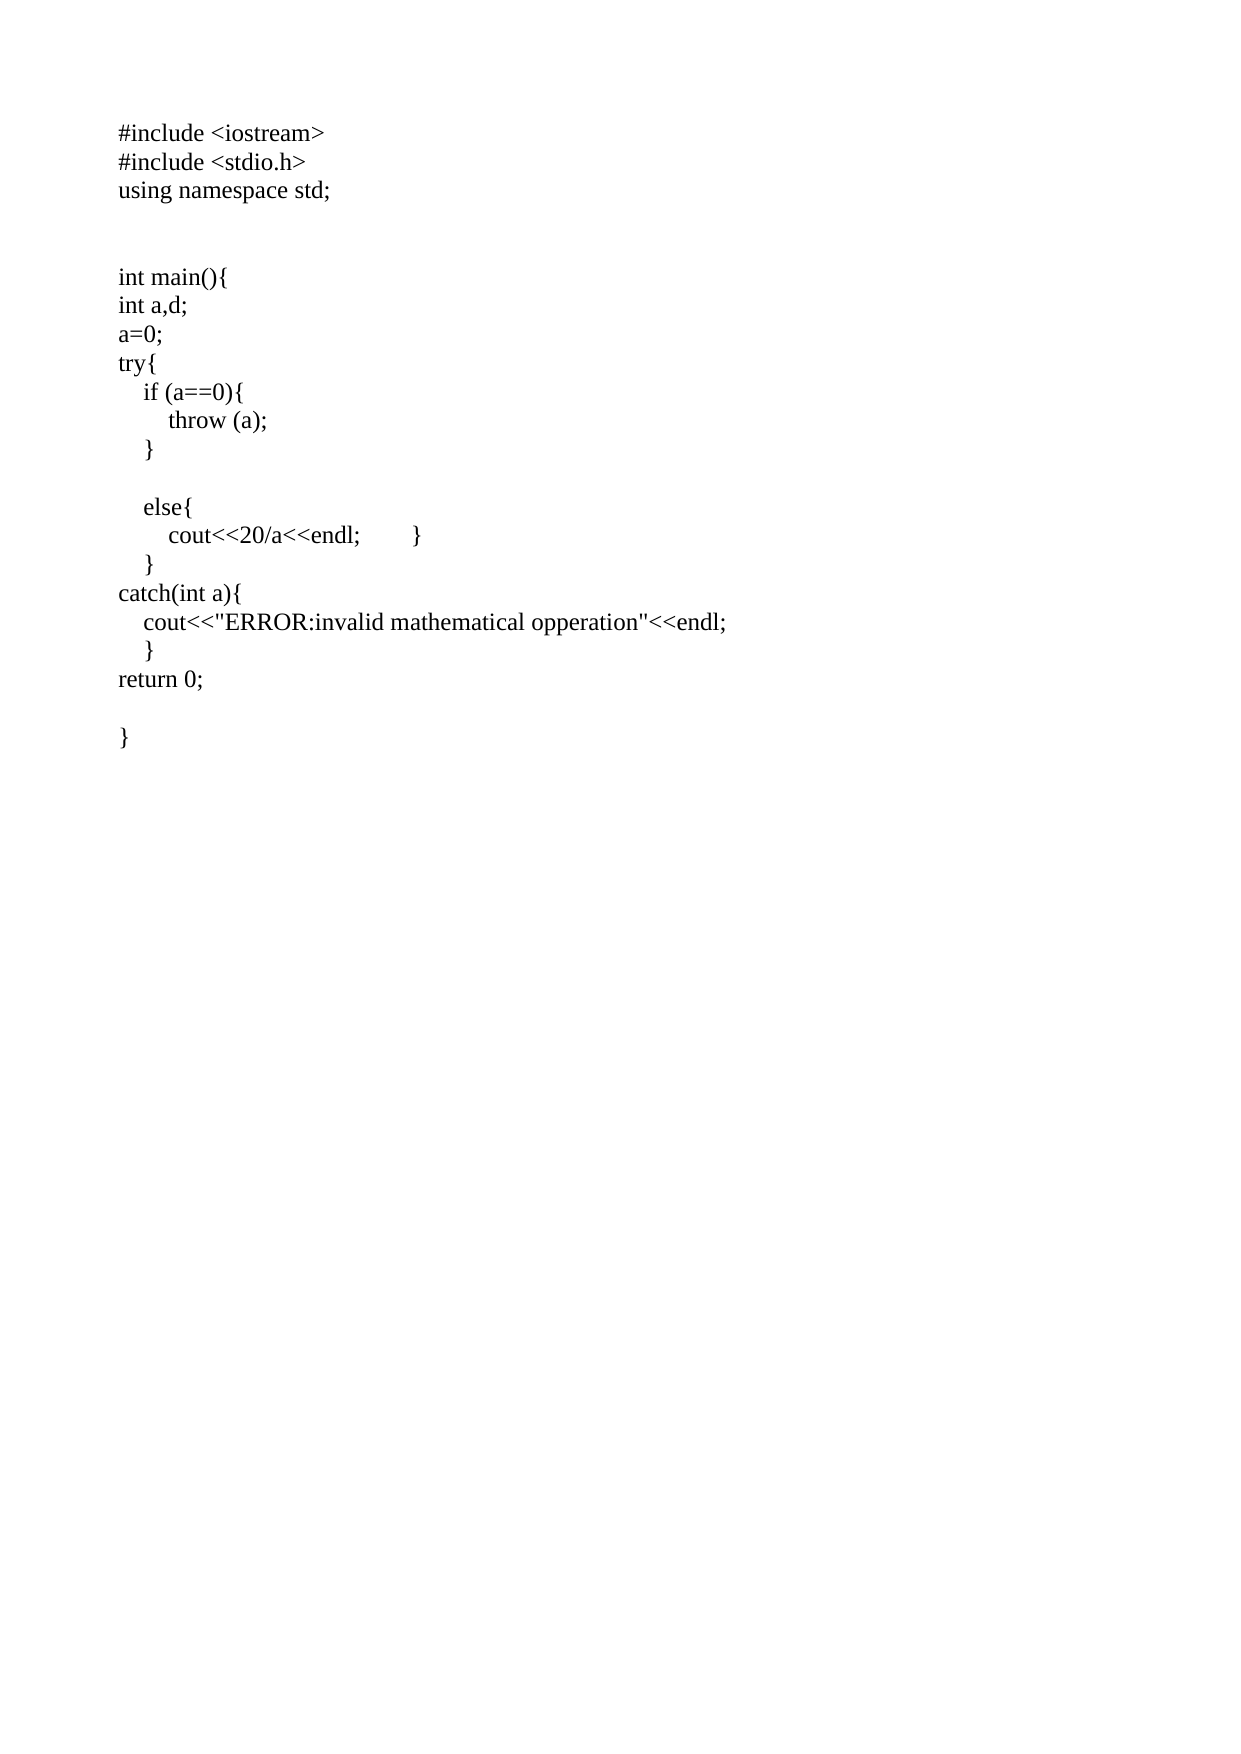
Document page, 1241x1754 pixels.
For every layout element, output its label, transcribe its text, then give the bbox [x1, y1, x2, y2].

text using namespace std; [118, 176, 1122, 204]
text int a,d; [118, 291, 1122, 319]
text } [118, 722, 1122, 751]
text } [118, 549, 1122, 578]
text } [118, 636, 1122, 664]
text cout<<20/a<<endl; } [118, 521, 1122, 549]
text catch(int a){ [118, 578, 1122, 607]
text throw (a); [118, 406, 1122, 434]
text a=0; [118, 319, 1122, 348]
text #include <stdio.h> [118, 147, 1122, 176]
text try{ [118, 348, 1122, 377]
text #include <iostream> [118, 118, 1122, 147]
text if (a==0){ [118, 377, 1122, 406]
text return 0; [118, 664, 1122, 693]
text } [118, 434, 1122, 463]
text cout<<"ERROR:invalid mathematical opperation"<<endl; [118, 607, 1122, 636]
text int main(){ [118, 262, 1122, 291]
text else{ [118, 492, 1122, 521]
